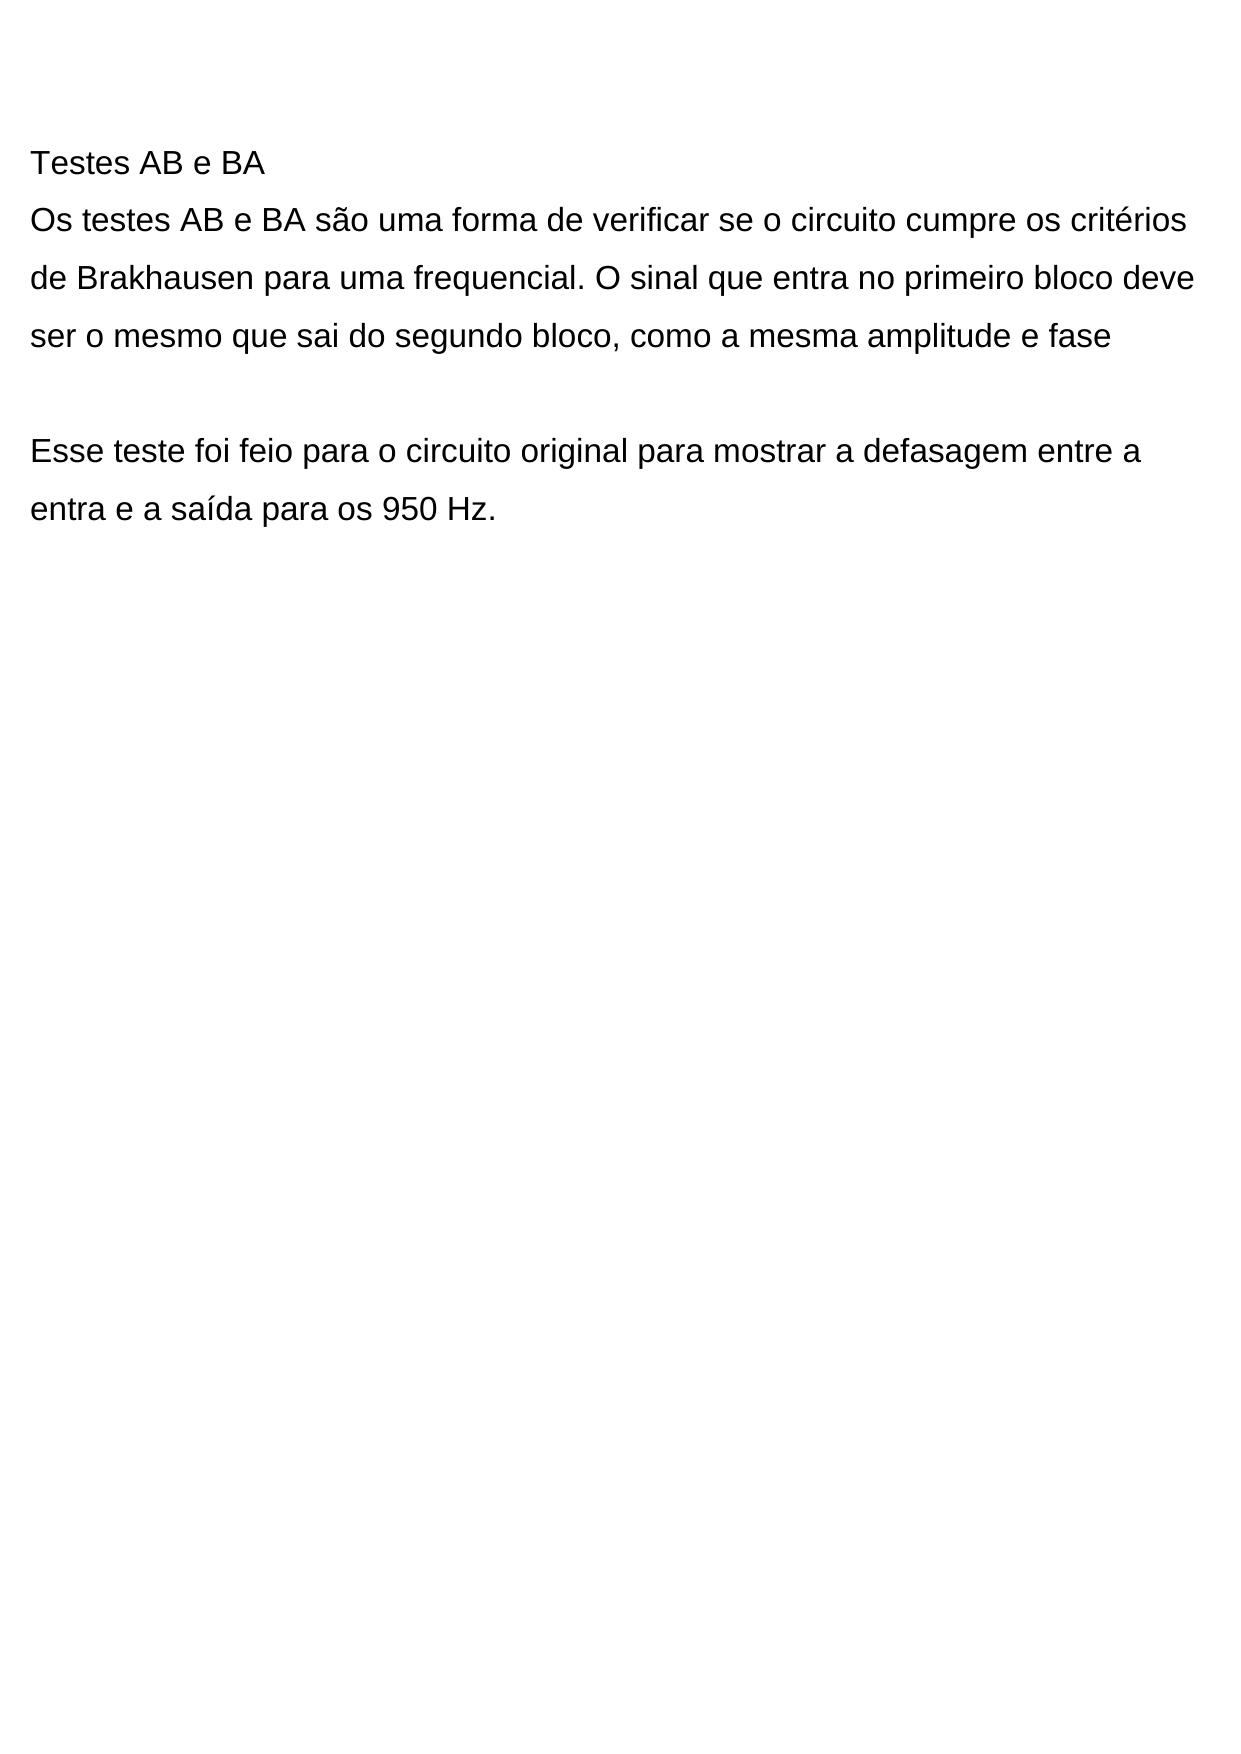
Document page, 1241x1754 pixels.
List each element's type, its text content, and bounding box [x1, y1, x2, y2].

text Testes AB e BA [30, 143, 1211, 181]
text Os testes AB e BA são uma forma de verificar se o circuito cumpre os critérios de Brakhausen para uma frequencial. O sinal que entra no primeiro bloco deve ser o mesmo que sai do segundo bloco, como a mesma amplitude e fase [30, 201, 1211, 354]
text Esse teste foi feio para o circuito original para mostrar a defasagem entre a entra e a saída para os 950 Hz. [30, 431, 1211, 527]
